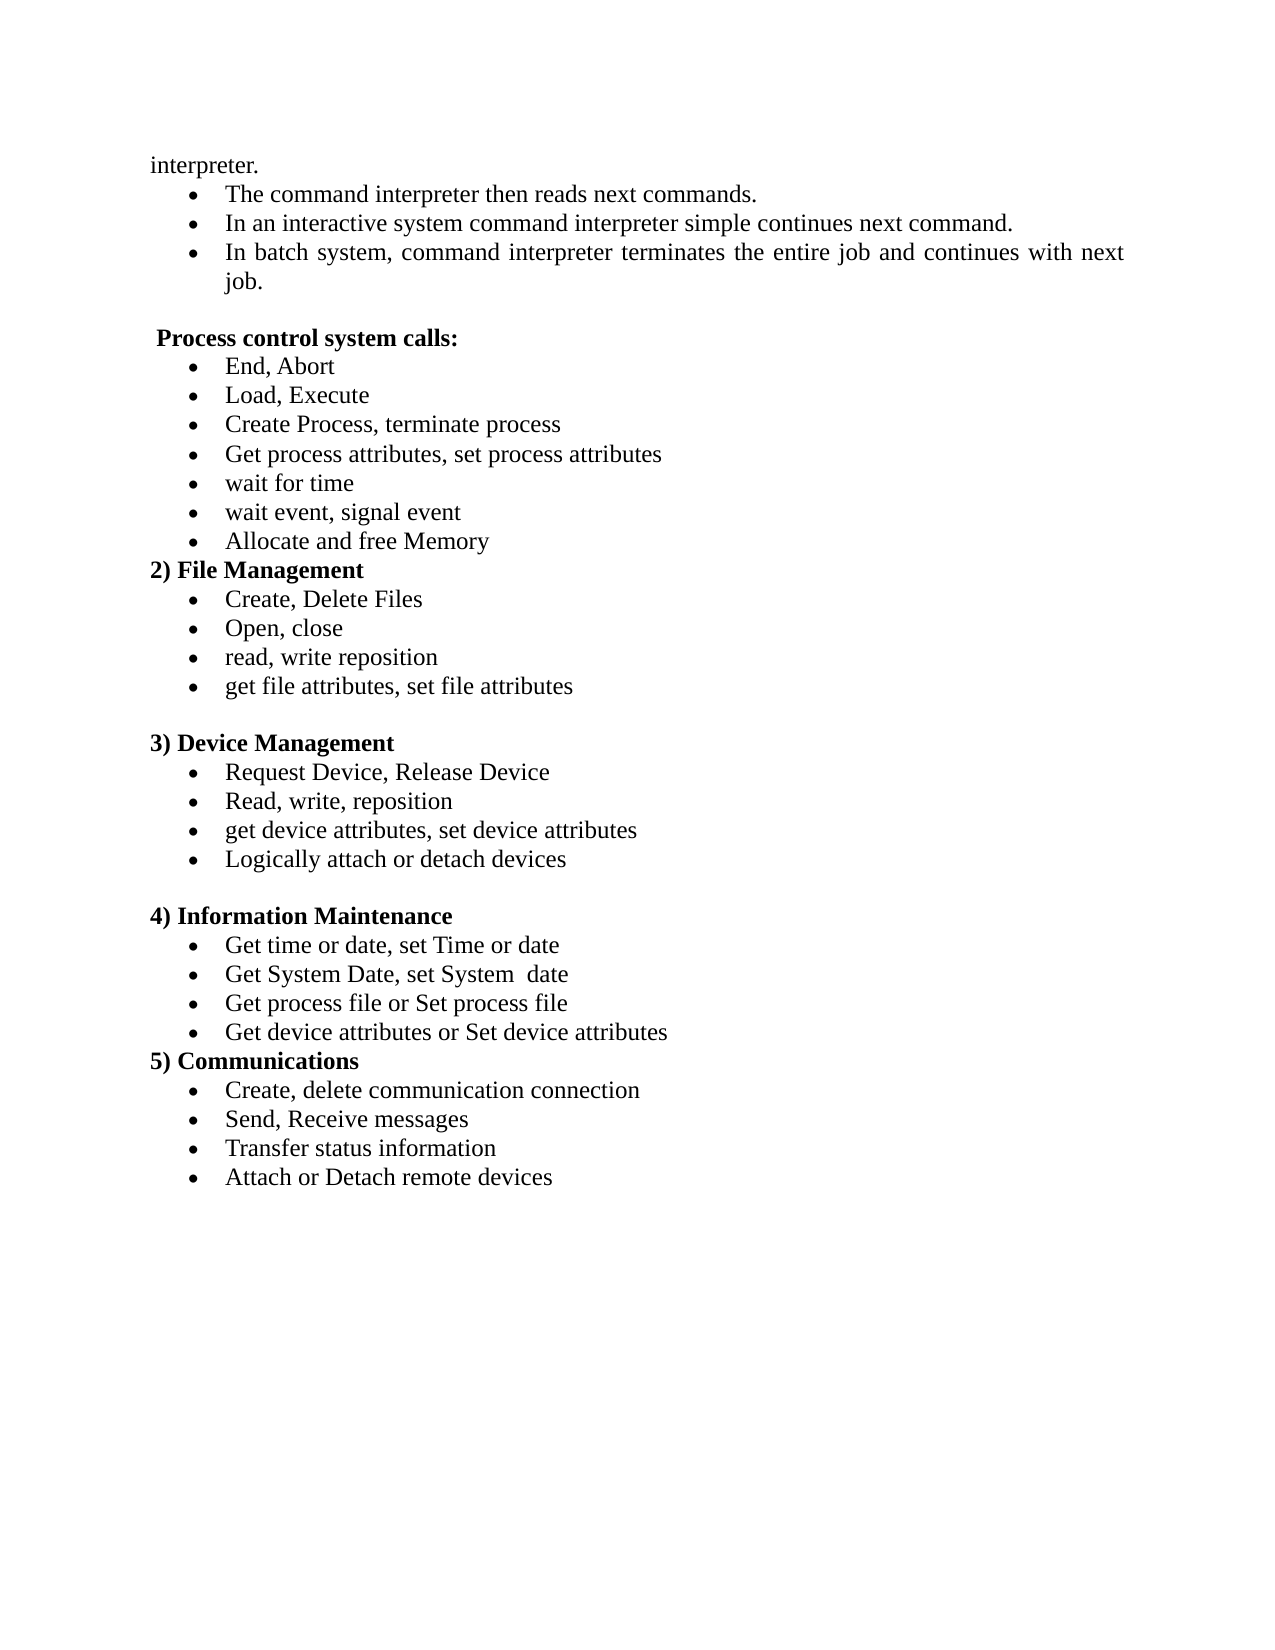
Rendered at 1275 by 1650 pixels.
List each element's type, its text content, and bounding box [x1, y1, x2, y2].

list Create, delete communication connection [187, 1075, 1125, 1104]
list Open, close [187, 613, 1125, 642]
list wait event, signal event [187, 497, 1125, 526]
list read, write reposition [187, 642, 1125, 671]
list End, Abort [187, 351, 1125, 381]
list Get process file or Set process file [187, 988, 1125, 1017]
list In an interactive system command interpreter simple continues next command. [187, 208, 1125, 237]
list Create, Delete Files [187, 584, 1125, 613]
list Create Process, terminate process [187, 409, 1125, 439]
text interpreter. [150, 150, 1125, 179]
list Get process attributes, set process attributes [187, 439, 1125, 468]
text 4) Information Maintenance [150, 901, 1125, 930]
text 2) File Management [150, 555, 1125, 584]
list Request Device, Release Device [187, 757, 1125, 786]
list Transfer status information [187, 1133, 1125, 1162]
list The command interpreter then reads next commands. [187, 179, 1125, 208]
text Process control system calls: [150, 323, 1125, 351]
list get device attributes, set device attributes [187, 815, 1125, 844]
text 5) Communications [150, 1046, 1125, 1075]
list Allocate and free Memory [187, 526, 1125, 555]
list Attach or Detach remote devices [187, 1162, 1125, 1191]
list get file attributes, set file attributes [187, 671, 1125, 700]
list Send, Receive messages [187, 1104, 1125, 1133]
list Read, write, reposition [187, 786, 1125, 815]
list Get System Date, set System date [187, 959, 1125, 988]
list Get time or date, set Time or date [187, 930, 1125, 959]
text 3) Device Management [150, 728, 1125, 757]
list In batch system, command interpreter terminates the entire job and continues with next job. [187, 237, 1125, 295]
list Logically attach or detach devices [187, 844, 1125, 873]
list Load, Execute [187, 381, 1125, 409]
list Get device attributes or Set device attributes [187, 1017, 1125, 1046]
list wait for time [187, 468, 1125, 497]
